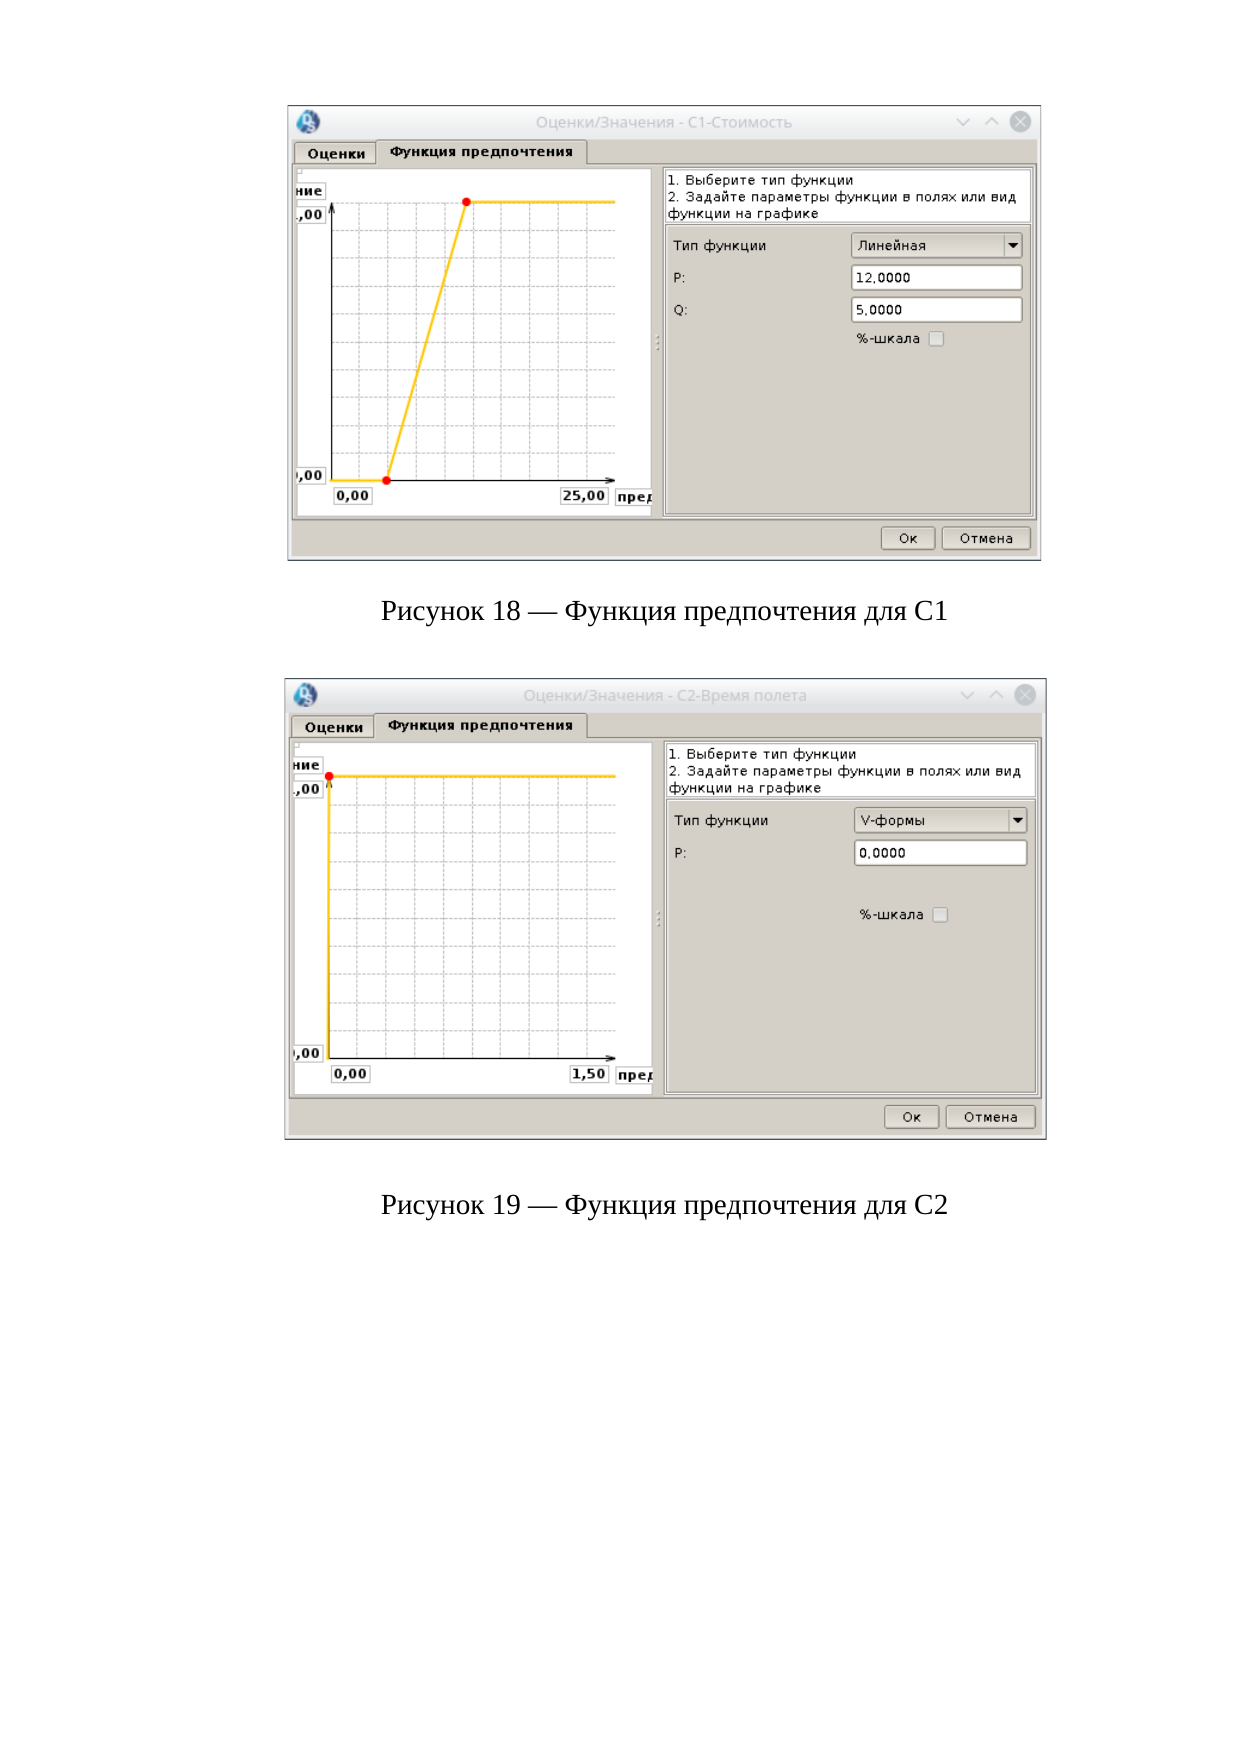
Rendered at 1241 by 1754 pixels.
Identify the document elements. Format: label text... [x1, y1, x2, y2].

picture [287, 105, 1042, 561]
text Рисунок 19 — Функция предпочтения для С2 [177, 1187, 1152, 1220]
picture [284, 678, 1047, 1140]
text Рисунок 18 — Функция предпочтения для С1 [177, 593, 1152, 627]
